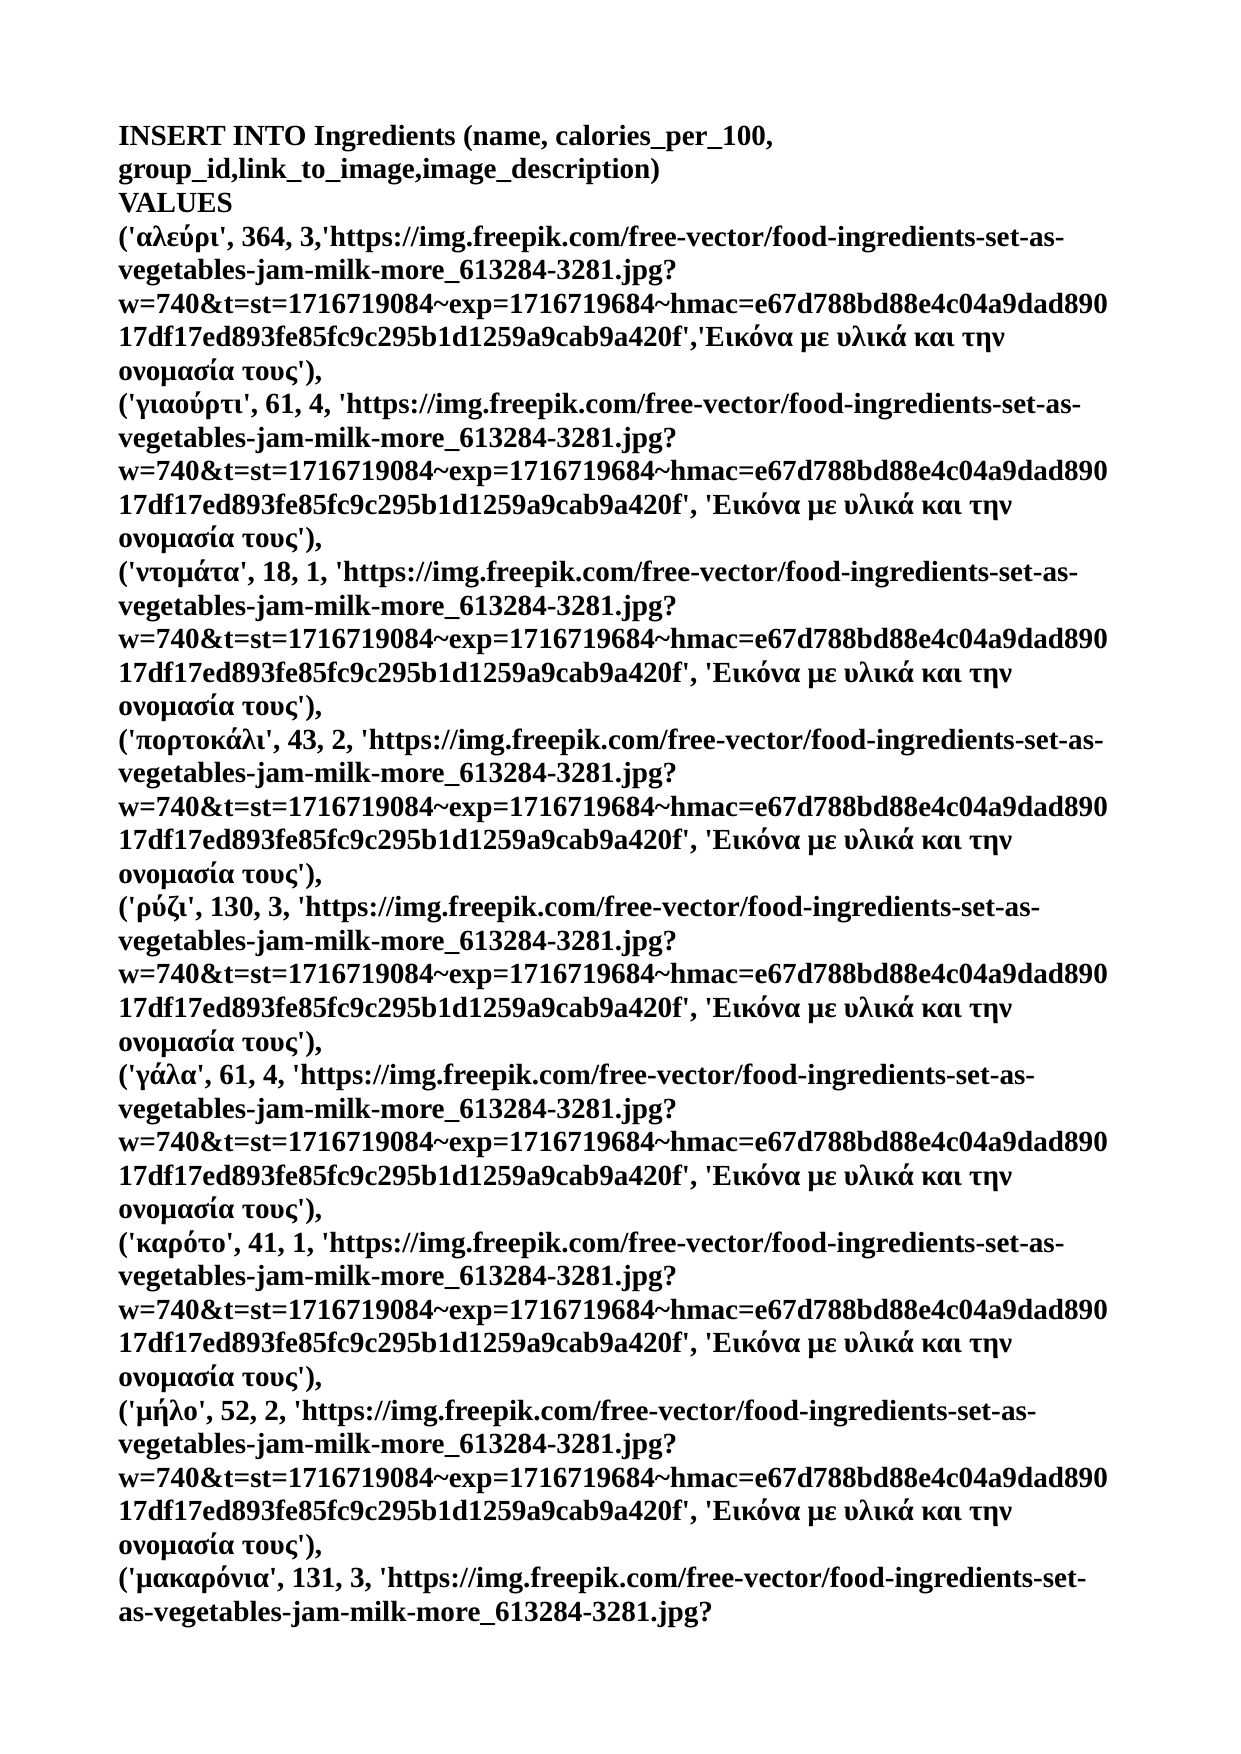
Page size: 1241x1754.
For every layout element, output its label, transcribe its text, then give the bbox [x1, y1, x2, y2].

text ('γάλα', 61, 4, 'https://img.freepik.com/free-vector/food-ingredients-set-as-vegetables-jam-milk-more_613284-3281.jpg?w=740&t=st=1716719084~exp=1716719684~hmac=e67d788bd88e4c04a9dad89017df17ed893fe85fc9c295b1d1259a9cab9a420f', 'Εικόνα με υλικά και την ονομασία τους'), [118, 1057, 1122, 1225]
text ('μήλο', 52, 2, 'https://img.freepik.com/free-vector/food-ingredients-set-as-vegetables-jam-milk-more_613284-3281.jpg?w=740&t=st=1716719084~exp=1716719684~hmac=e67d788bd88e4c04a9dad89017df17ed893fe85fc9c295b1d1259a9cab9a420f', 'Εικόνα με υλικά και την ονομασία τους'), [118, 1393, 1122, 1560]
text ('αλεύρι', 364, 3,'https://img.freepik.com/free-vector/food-ingredients-set-as-vegetables-jam-milk-more_613284-3281.jpg?w=740&t=st=1716719084~exp=1716719684~hmac=e67d788bd88e4c04a9dad89017df17ed893fe85fc9c295b1d1259a9cab9a420f','Εικόνα με υλικά και την ονομασία τους'), [118, 219, 1122, 386]
text ('καρότο', 41, 1, 'https://img.freepik.com/free-vector/food-ingredients-set-as-vegetables-jam-milk-more_613284-3281.jpg?w=740&t=st=1716719084~exp=1716719684~hmac=e67d788bd88e4c04a9dad89017df17ed893fe85fc9c295b1d1259a9cab9a420f', 'Εικόνα με υλικά και την ονομασία τους'), [118, 1225, 1122, 1393]
text INSERT INTO Ingredients (name, calories_per_100, group_id,link_to_image,image_description) [118, 118, 1122, 185]
text ('μακαρόνια', 131, 3, 'https://img.freepik.com/free-vector/food-ingredients-set-as-vegetables-jam-milk-more_613284-3281.jpg? [118, 1560, 1122, 1627]
text ('ντομάτα', 18, 1, 'https://img.freepik.com/free-vector/food-ingredients-set-as-vegetables-jam-milk-more_613284-3281.jpg?w=740&t=st=1716719084~exp=1716719684~hmac=e67d788bd88e4c04a9dad89017df17ed893fe85fc9c295b1d1259a9cab9a420f', 'Εικόνα με υλικά και την ονομασία τους'), [118, 554, 1122, 722]
text ('γιαούρτι', 61, 4, 'https://img.freepik.com/free-vector/food-ingredients-set-as-vegetables-jam-milk-more_613284-3281.jpg?w=740&t=st=1716719084~exp=1716719684~hmac=e67d788bd88e4c04a9dad89017df17ed893fe85fc9c295b1d1259a9cab9a420f', 'Εικόνα με υλικά και την ονομασία τους'), [118, 386, 1122, 554]
text ('πορτοκάλι', 43, 2, 'https://img.freepik.com/free-vector/food-ingredients-set-as-vegetables-jam-milk-more_613284-3281.jpg?w=740&t=st=1716719084~exp=1716719684~hmac=e67d788bd88e4c04a9dad89017df17ed893fe85fc9c295b1d1259a9cab9a420f', 'Εικόνα με υλικά και την ονομασία τους'), [118, 722, 1122, 889]
text ('ρύζι', 130, 3, 'https://img.freepik.com/free-vector/food-ingredients-set-as-vegetables-jam-milk-more_613284-3281.jpg?w=740&t=st=1716719084~exp=1716719684~hmac=e67d788bd88e4c04a9dad89017df17ed893fe85fc9c295b1d1259a9cab9a420f', 'Εικόνα με υλικά και την ονομασία τους'), [118, 889, 1122, 1057]
text VALUES [118, 185, 1122, 219]
